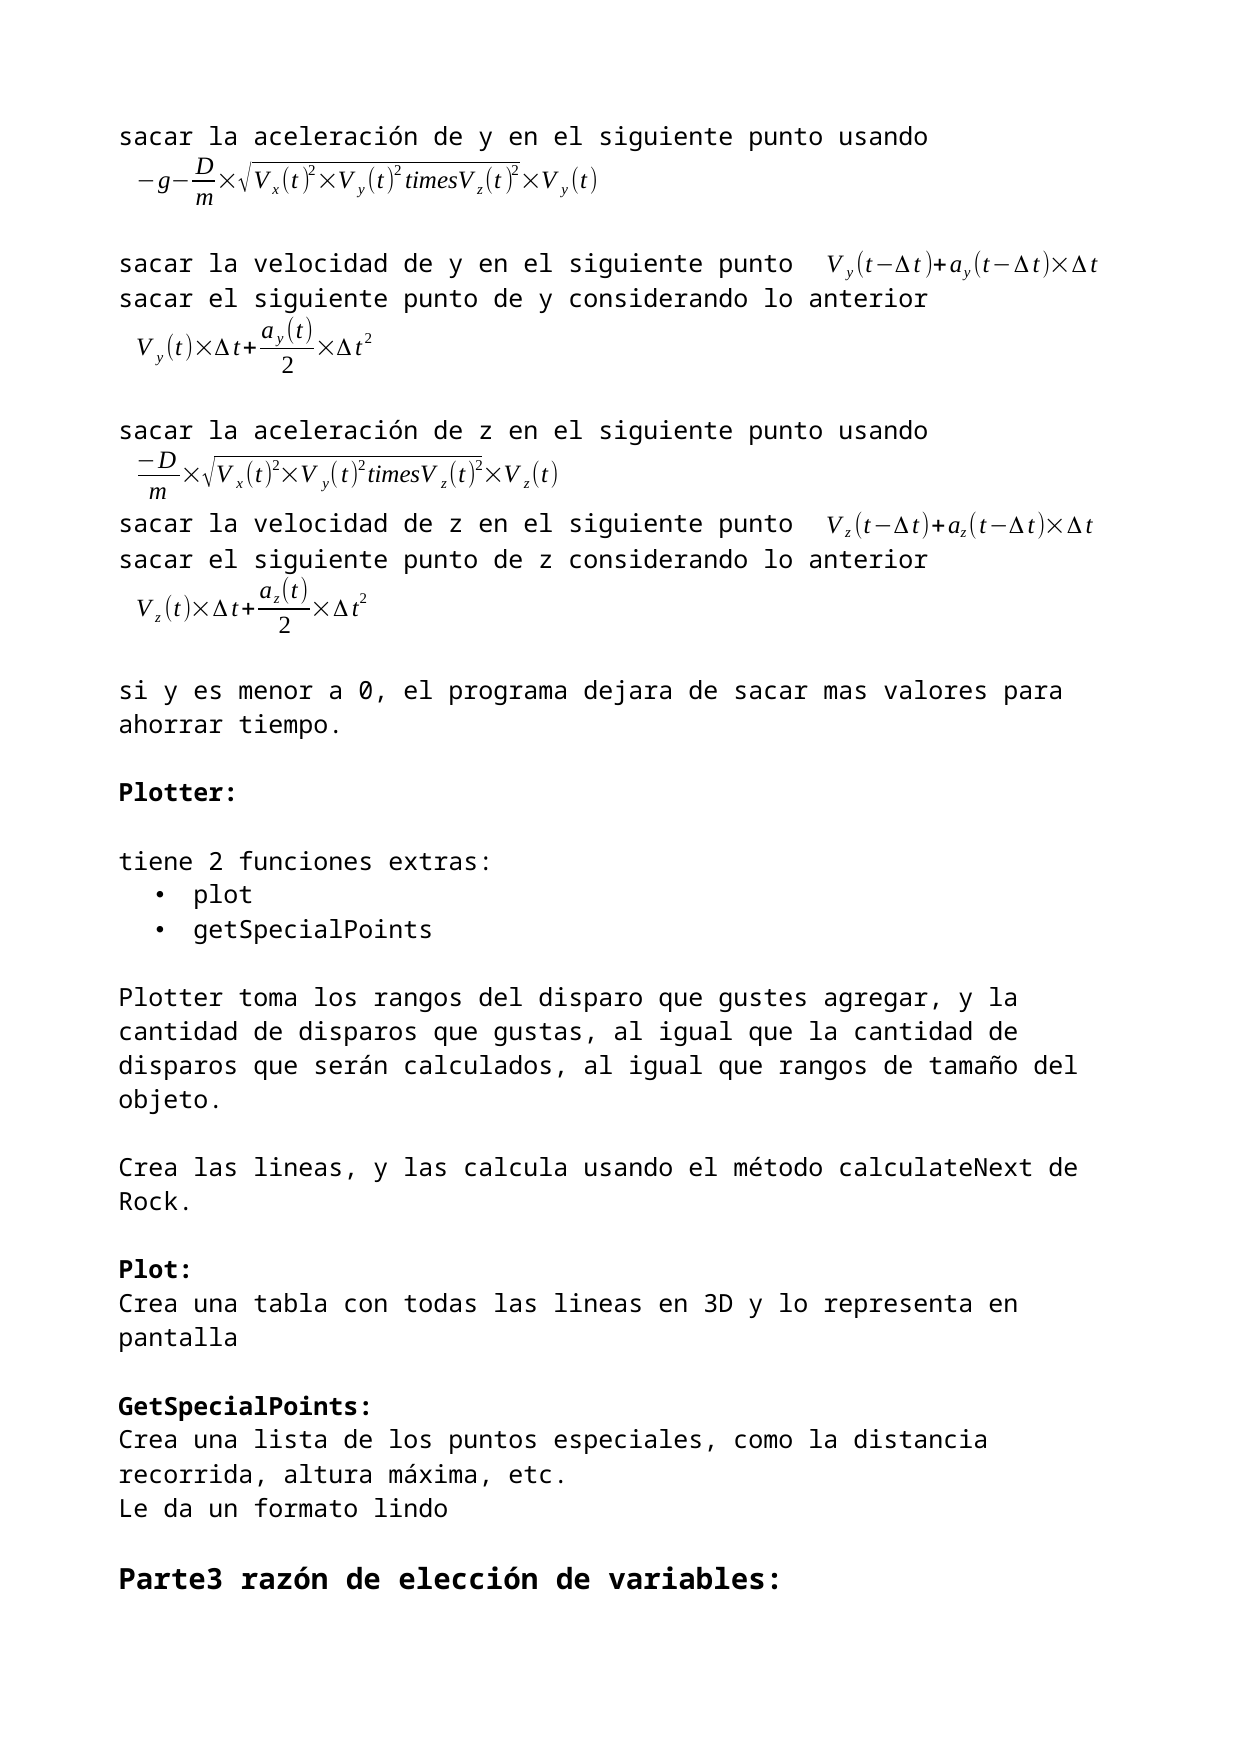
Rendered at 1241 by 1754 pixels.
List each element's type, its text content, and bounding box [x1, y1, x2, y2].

text sacar la velocidad de z en el siguiente punto [118, 506, 1122, 541]
text Plotter toma los rangos del disparo que gustes agregar, y la cantidad de disparos que gustas, al igual que la cantidad de disparos que serán calculados, al igual que rangos de tamaño del objeto. [118, 979, 1122, 1116]
text sacar el siguiente punto de y considerando lo anterior [118, 281, 1122, 378]
list plot [156, 877, 1122, 911]
text Plotter: [118, 775, 1122, 809]
list getSpecialPoints [156, 911, 1122, 945]
text GetSpecialPoints: [118, 1388, 1122, 1422]
text sacar el siguiente punto de z considerando lo anterior [118, 541, 1122, 639]
text Crea una lista de los puntos especiales, como la distancia recorrida, altura máxima, etc. [118, 1422, 1122, 1490]
text Le da un formato lindo [118, 1490, 1122, 1524]
text sacar la aceleración de y en el siguiente punto usando [118, 118, 1122, 211]
text Crea las lineas, y las calcula usando el método calculateNext de Rock. [118, 1150, 1122, 1218]
text sacar la aceleración de z en el siguiente punto usando [118, 412, 1122, 506]
text sacar la velocidad de y en el siguiente punto [118, 245, 1122, 281]
text Parte3 razón de elección de variables: [118, 1558, 1122, 1598]
text Plot: [118, 1252, 1122, 1286]
text si y es menor a 0, el programa dejara de sacar mas valores para ahorrar tiempo. [118, 673, 1122, 741]
text tiene 2 funciones extras: [118, 843, 1122, 877]
text Crea una tabla con todas las lineas en 3D y lo representa en pantalla [118, 1286, 1122, 1354]
